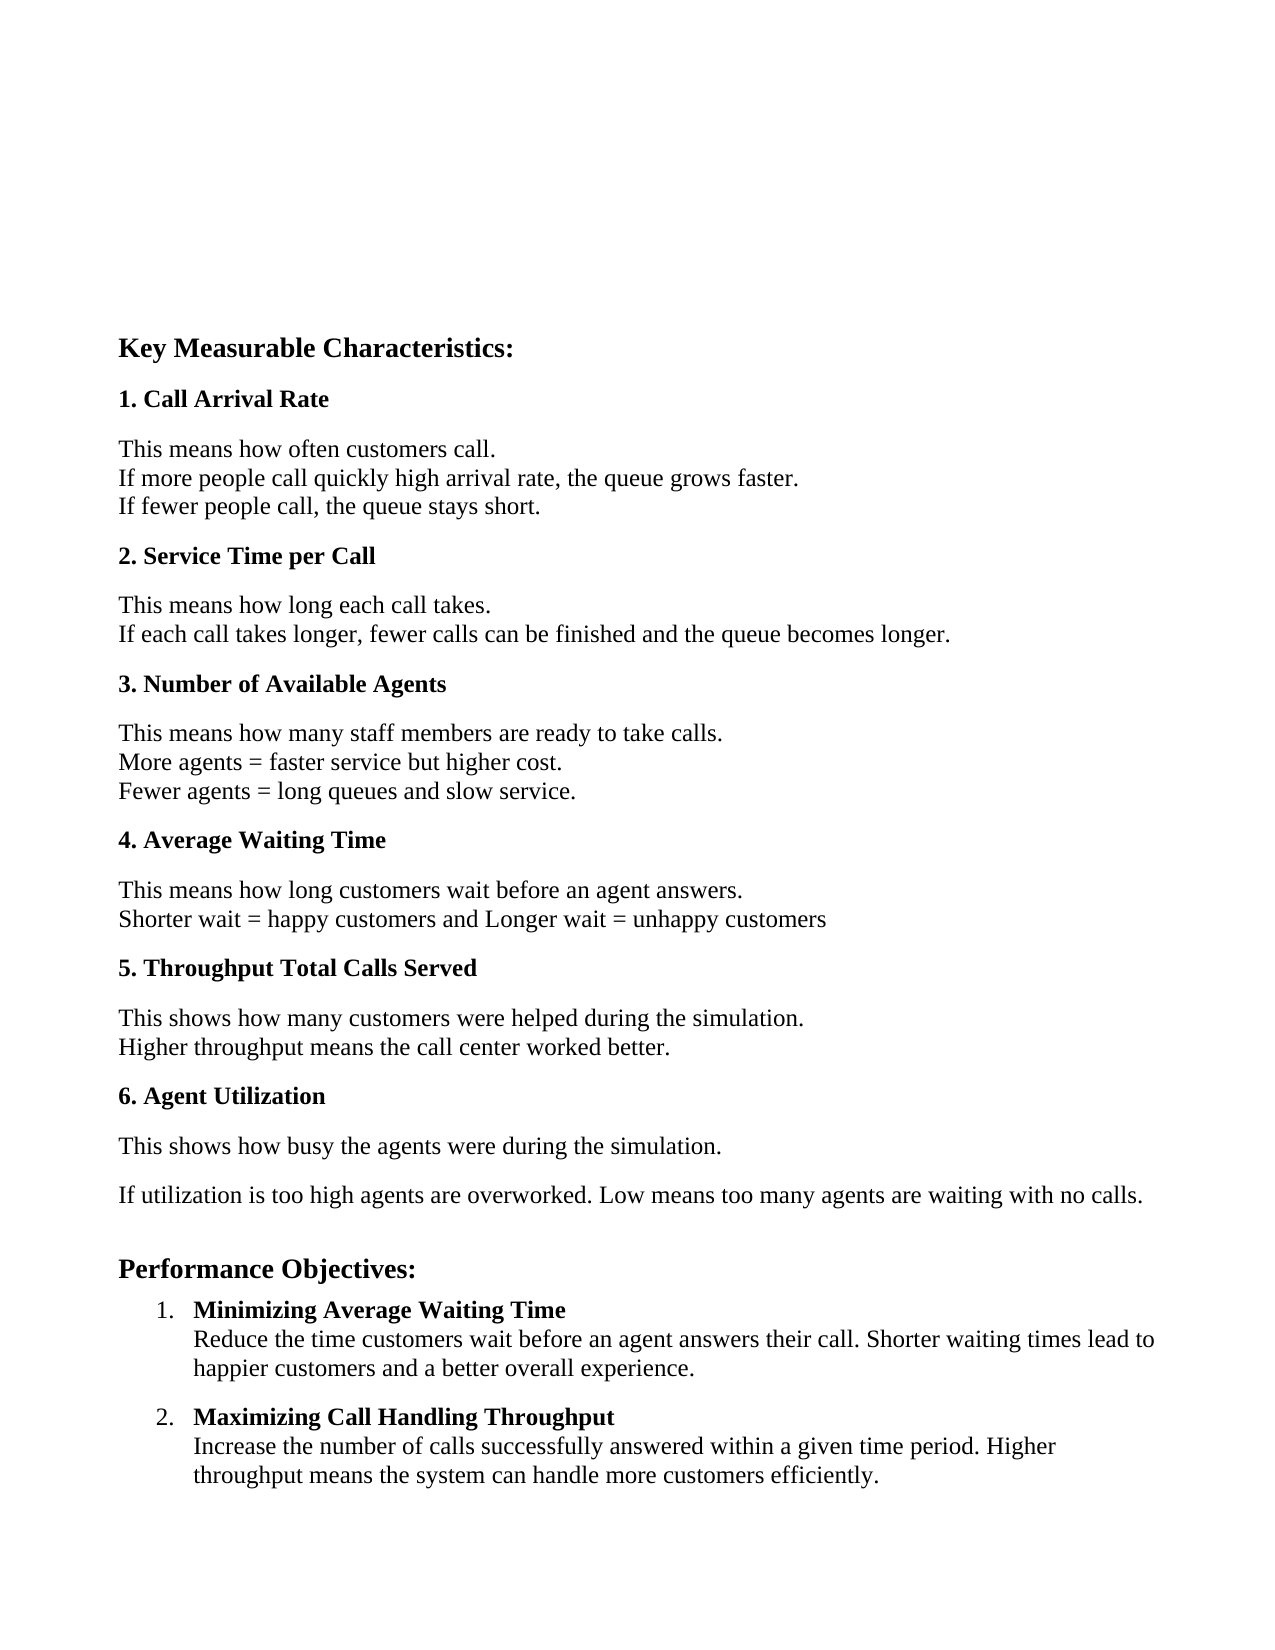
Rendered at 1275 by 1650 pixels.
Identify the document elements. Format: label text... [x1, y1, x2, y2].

text 4. Average Waiting Time [118, 826, 1157, 854]
text This means how long each call takes. If each call takes longer, fewer calls can be finished and the queue becomes longer. [118, 591, 1157, 648]
text 2. Service Time per Call [118, 541, 1157, 570]
text 6. Agent Utilization [118, 1081, 1157, 1110]
text This shows how busy the agents were during the simulation. [118, 1131, 1157, 1160]
text 5. Throughput Total Calls Served [118, 953, 1157, 982]
list Minimizing Average Waiting Time Reduce the time customers wait before an agent answers their call. Shorter waiting times lead to happier customers and a better overall experience. [156, 1295, 1157, 1382]
text Key Measurable Characteristics: [118, 331, 1157, 363]
list Maximizing Call Handling Throughput Increase the number of calls successfully answered within a given time period. Higher throughput means the system can handle more customers efficiently. [156, 1402, 1157, 1489]
text This means how many staff members are ready to take calls. More agents = faster service but higher cost. Fewer agents = long queues and slow service. [118, 718, 1157, 805]
text This means how long customers wait before an agent answers. Shorter wait = happy customers and Longer wait = unhappy customers [118, 875, 1157, 933]
text If utilization is too high agents are overworked. Low means too many agents are waiting with no calls. [118, 1181, 1157, 1238]
text This means how often customers call. If more people call quickly high arrival rate, the queue grows faster. If fewer people call, the queue stays short. [118, 434, 1157, 520]
subtitle Performance Objectives: [118, 1253, 1157, 1285]
text 3. Number of Available Agents [118, 669, 1157, 698]
text This shows how many customers were helped during the simulation. Higher throughput means the call center worked better. [118, 1003, 1157, 1061]
text 1. Call Arrival Rate [118, 384, 1157, 413]
